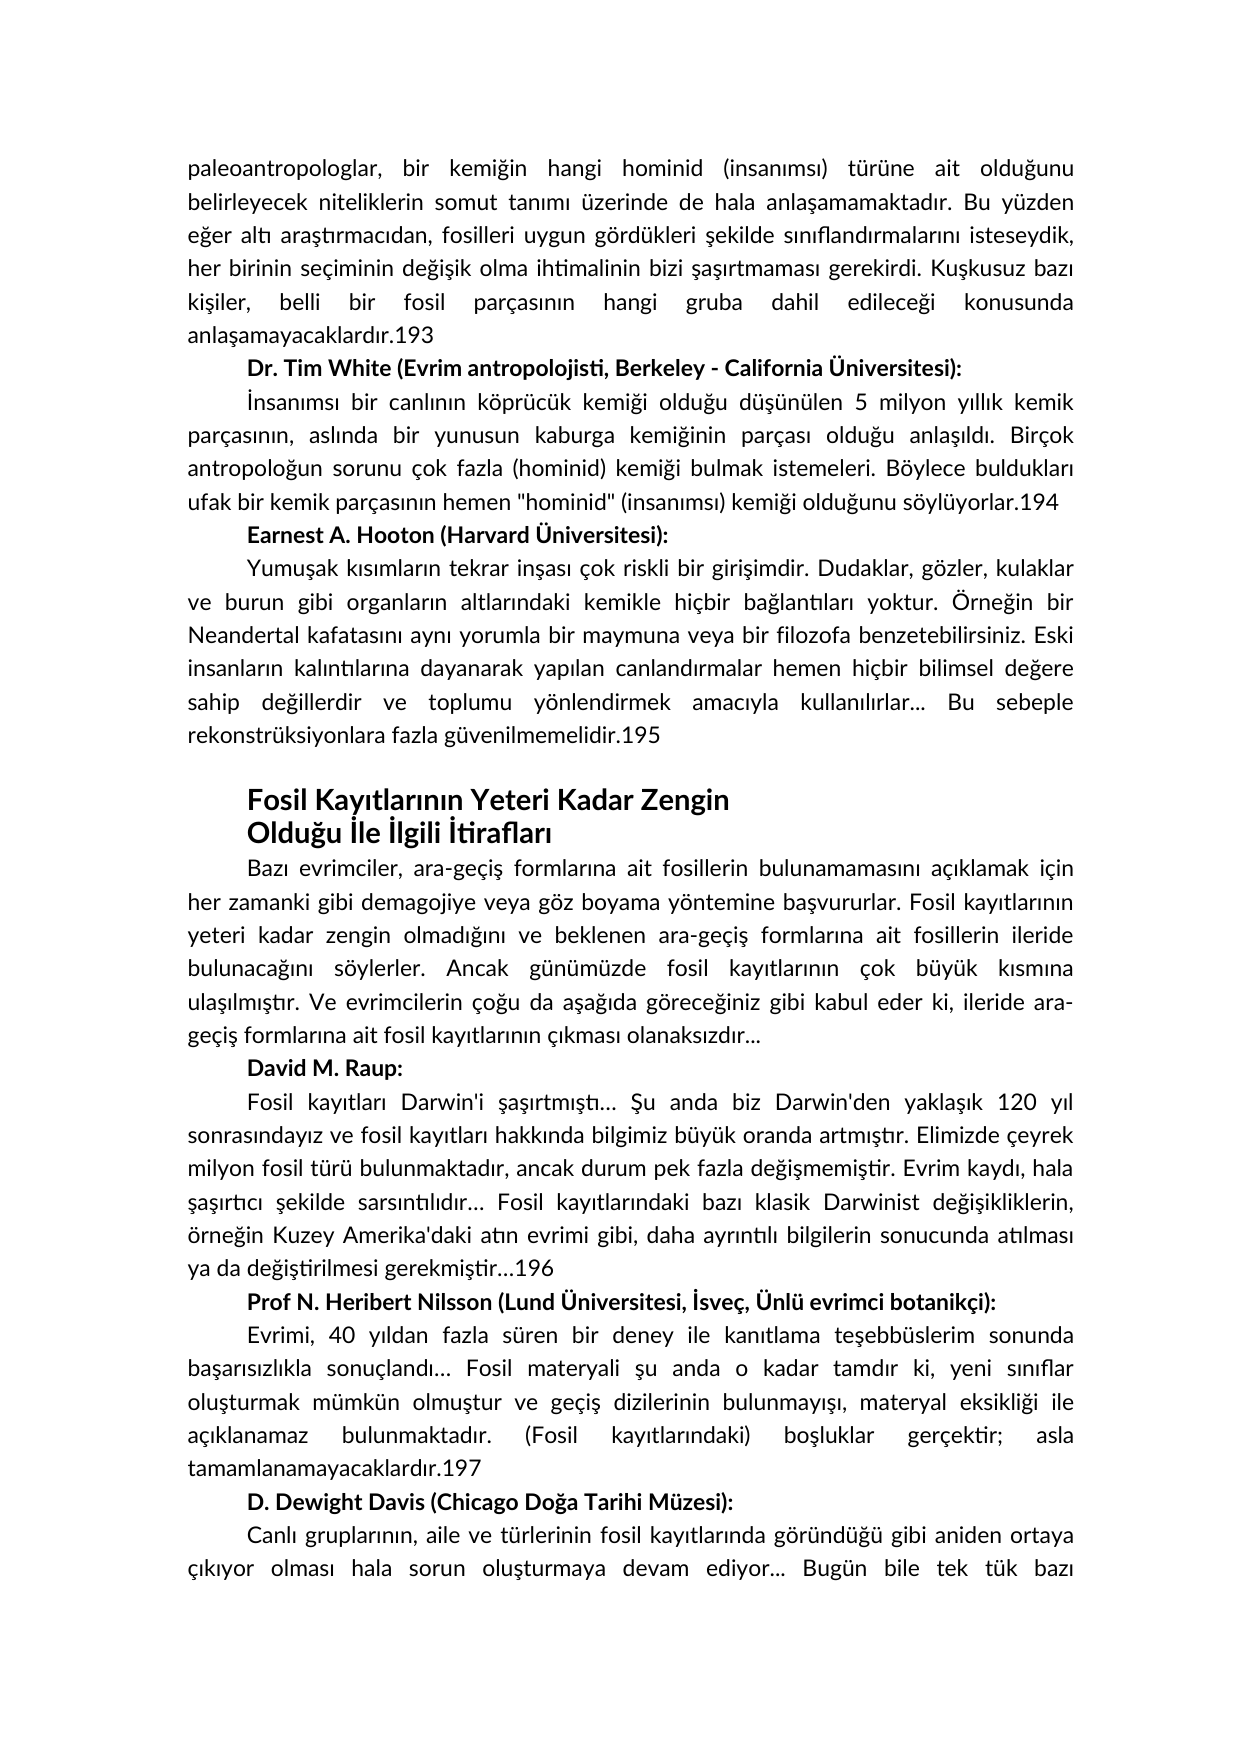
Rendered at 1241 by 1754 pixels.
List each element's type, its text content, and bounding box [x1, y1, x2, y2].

text İnsanımsı bir canlının köprücük kemiği olduğu düşünülen 5 milyon yıllık kemik parçasının, aslında bir yunusun kaburga kemiğinin parçası olduğu anlaşıldı. Birçok antropoloğun sorunu çok fazla (hominid) kemiği bulmak istemeleri. Böylece buldukları ufak bir kemik parçasının hemen "hominid" (insanımsı) kemiği olduğunu söylüyorlar.194 [187, 383, 1075, 517]
text Earnest A. Hooton (Harvard Üniversitesi): [187, 517, 1075, 550]
text D. Dewight Davis (Chicago Doğa Tarihi Müzesi): [187, 1483, 1075, 1517]
text Prof N. Heribert Nilsson (Lund Üniversitesi, İsveç, Ünlü evrimci botanikçi): [187, 1283, 1075, 1317]
text Fosil kayıtları Darwin'i şaşırtmıştı… Şu anda biz Darwin'den yaklaşık 120 yıl sonrasındayız ve fosil kayıtları hakkında bilgimiz büyük oranda artmıştır. Elimizde çeyrek milyon fosil türü bulunmaktadır, ancak durum pek fazla değişmemiştir. Evrim kaydı, hala şaşırtıcı şekilde sarsıntılıdır… Fosil kayıtlarındaki bazı klasik Darwinist değişikliklerin, örneğin Kuzey Amerika'daki atın evrimi gibi, daha ayrıntılı bilgilerin sonucunda atılması ya da değiştirilmesi gerekmiştir…196 [187, 1083, 1075, 1283]
text Olduğu İle İlgili İtirafları [187, 817, 1075, 850]
text Fosil Kayıtlarının Yeteri Kadar Zengin [187, 783, 1075, 817]
text David M. Raup: [187, 1050, 1075, 1083]
text Evrimi, 40 yıldan fazla süren bir deney ile kanıtlama teşebbüslerim sonunda başarısızlıkla sonuçlandı… Fosil materyali şu anda o kadar tamdır ki, yeni sınıflar oluşturmak mümkün olmuştur ve geçiş dizilerinin bulunmayışı, materyal eksikliği ile açıklanamaz bulunmaktadır. (Fosil kayıtlarındaki) boşluklar gerçektir; asla tamamlanamayacaklardır.197 [187, 1317, 1075, 1483]
text Dr. Tim White (Evrim antropolojisti, Berkeley - California Üniversitesi): [187, 350, 1075, 383]
text Yumuşak kısımların tekrar inşası çok riskli bir girişimdir. Dudaklar, gözler, kulaklar ve burun gibi organların altlarındaki kemikle hiçbir bağlantıları yoktur. Örneğin bir Neandertal kafatasını aynı yorumla bir maymuna veya bir filozofa benzetebilirsiniz. Eski insanların kalıntılarına dayanarak yapılan canlandırmalar hemen hiçbir bilimsel değere sahip değillerdir ve toplumu yönlendirmek amacıyla kullanılırlar... Bu sebeple rekonstrüksiyonlara fazla güvenilmemelidir.195 [187, 550, 1075, 750]
text Bazı evrimciler, ara-geçiş formlarına ait fosillerin bulunamamasını açıklamak için her zamanki gibi demagojiye veya göz boyama yöntemine başvururlar. Fosil kayıtlarının yeteri kadar zengin olmadığını ve beklenen ara-geçiş formlarına ait fosillerin ileride bulunacağını söylerler. Ancak günümüzde fosil kayıtlarının çok büyük kısmına ulaşılmıştır. Ve evrimcilerin çoğu da aşağıda göreceğiniz gibi kabul eder ki, ileride ara-geçiş formlarına ait fosil kayıtlarının çıkması olanaksızdır... [187, 850, 1075, 1050]
text Canlı gruplarının, aile ve türlerinin fosil kayıtlarında göründüğü gibi aniden ortaya çıkıyor olması hala sorun oluşturmaya devam ediyor... Bugün bile tek tük bazı [187, 1517, 1075, 1583]
text paleoantropologlar, bir kemiğin hangi hominid (insanımsı) türüne ait olduğunu belirleyecek niteliklerin somut tanımı üzerinde de hala anlaşamamaktadır. Bu yüzden eğer altı araştırmacıdan, fosilleri uygun gördükleri şekilde sınıflandırmalarını isteseydik, her birinin seçiminin değişik olma ihtimalinin bizi şaşırtmaması gerekirdi. Kuşkusuz bazı kişiler, belli bir fosil parçasının hangi gruba dahil edileceği konusunda anlaşamayacaklardır.193 [187, 150, 1075, 350]
